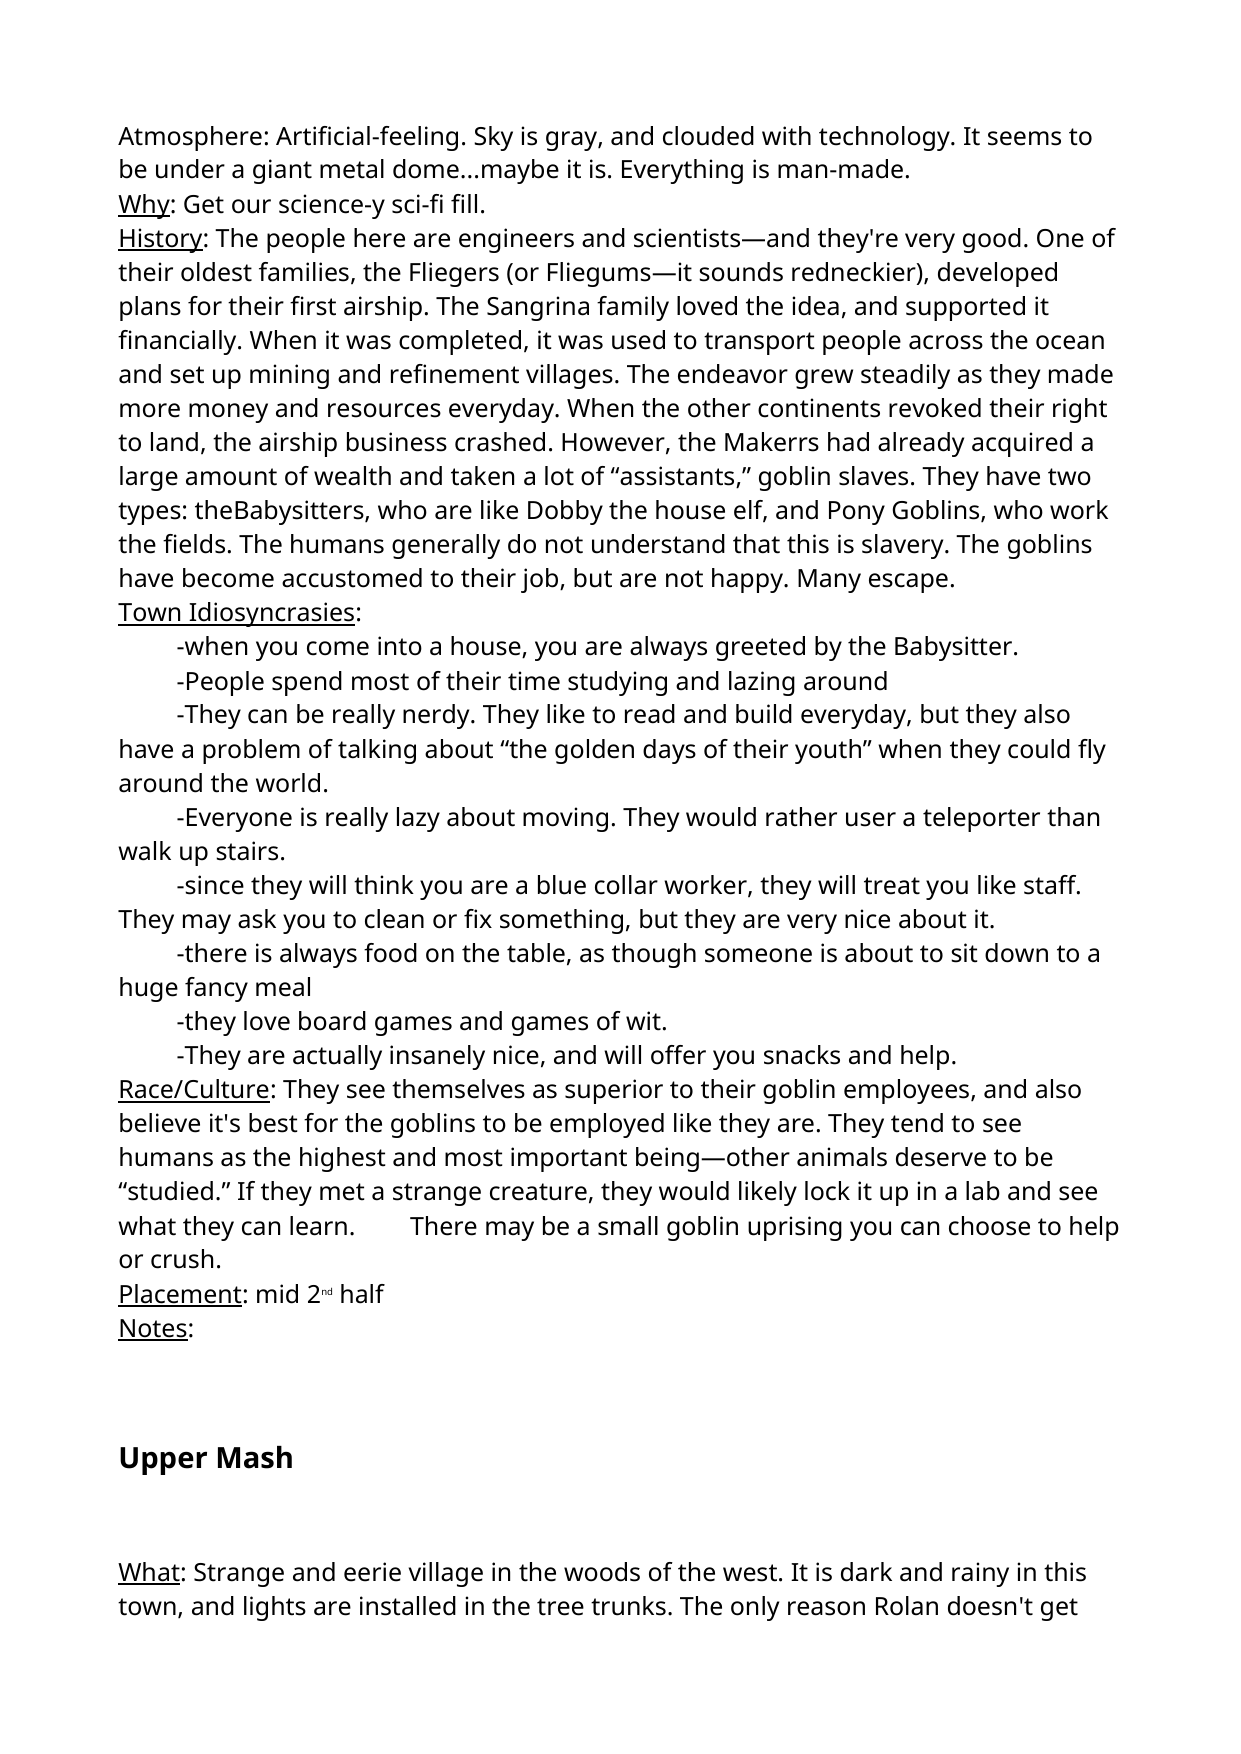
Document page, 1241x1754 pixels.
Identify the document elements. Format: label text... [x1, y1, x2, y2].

text -since they will think you are a blue collar worker, they will treat you like staff. They may ask you to clean or fix something, but they are very nice about it. [118, 867, 1122, 936]
text Placement: mid 2nd half [118, 1276, 1122, 1310]
text -there is always food on the table, as though someone is about to sit down to a huge fancy meal [118, 936, 1122, 1004]
text History: The people here are engineers and scientists—and they're very good. One of their oldest families, the Fliegers (or Fliegums—it sounds redneckier), developed plans for their first airship. The Sangrina family loved the idea, and supported it financially. When it was completed, it was used to transport people across the ocean and set up mining and refinement villages. The endeavor grew steadily as they made more money and resources everyday. When the other continents revoked their right to land, the airship business crashed. However, the Makerrs had already acquired a large amount of wealth and taken a lot of “assistants,” goblin slaves. They have two types: the Babysitters, who are like Dobby the house elf, and Pony Goblins, who work the fields. The humans generally do not understand that this is slavery. The goblins have become accustomed to their job, but are not happy. Many escape. [118, 220, 1122, 595]
text -They are actually insanely nice, and will offer you snacks and help. [118, 1038, 1122, 1072]
text Atmosphere: Artificial-feeling. Sky is gray, and clouded with technology. It seems to be under a giant metal dome...maybe it is. Everything is man-made. [118, 118, 1122, 186]
text -People spend most of their time studying and lazing around [118, 663, 1122, 697]
text Race/Culture: They see themselves as superior to their goblin employees, and also believe it's best for the goblins to be employed like they are. They tend to see humans as the highest and most important being—other animals deserve to be “studied.” If they met a strange creature, they would likely lock it up in a lab and see what they can learn. There may be a small goblin uprising you can choose to help or crush. [118, 1072, 1122, 1276]
text Upper Mash [118, 1437, 1122, 1477]
text -Everyone is really lazy about moving. They would rather user a teleporter than walk up stairs. [118, 799, 1122, 867]
text -they love board games and games of wit. [118, 1004, 1122, 1038]
text Why: Get our science-y sci-fi fill. [118, 186, 1122, 220]
text Town Idiosyncrasies: [118, 595, 1122, 629]
text -They can be really nerdy. They like to read and build everyday, but they also have a problem of talking about “the golden days of their youth” when they could fly around the world. [118, 697, 1122, 799]
text Notes: [118, 1310, 1122, 1344]
text -when you come into a house, you are always greeted by the Babysitter. [118, 629, 1122, 663]
text What: Strange and eerie village in the woods of the west. It is dark and rainy in this town, and lights are installed in the tree trunks. The only reason Rolan doesn't get [118, 1554, 1122, 1622]
